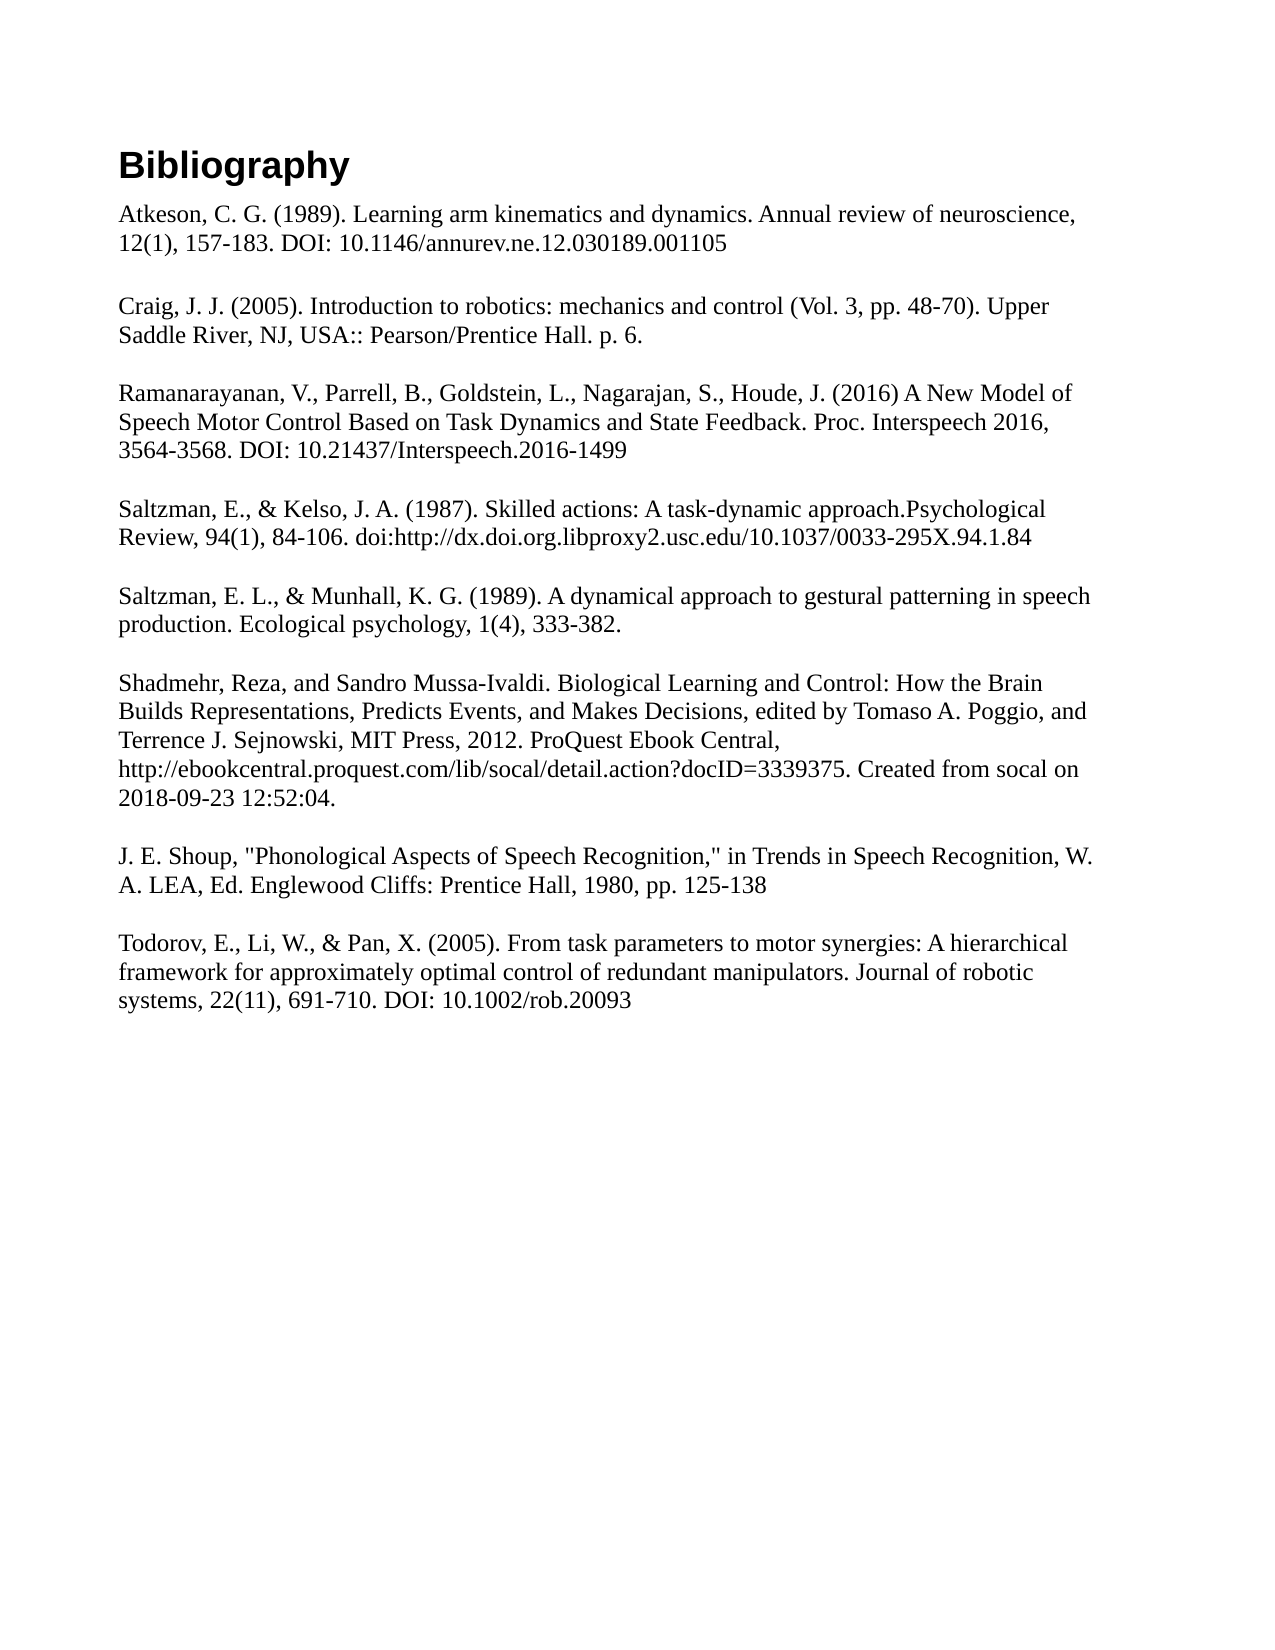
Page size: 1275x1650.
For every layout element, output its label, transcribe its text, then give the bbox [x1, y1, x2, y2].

text Todorov, E., Li, W., & Pan, X. (2005). From task parameters to motor synergies: A hierarchical framework for approximately optimal control of redundant manipulators. Journal of robotic systems, 22(11), 691-710. DOI: 10.1002/rob.20093 [118, 928, 1098, 1014]
text Shadmehr, Reza, and Sandro Mussa-Ivaldi. Biological Learning and Control: How the Brain Builds Representations, Predicts Events, and Makes Decisions, edited by Tomaso A. Poggio, and Terrence J. Sejnowski, MIT Press, 2012. ProQuest Ebook Central, http://ebookcentral.proquest.com/lib/socal/detail.action?docID=3339375. Created from socal on 2018-09-23 12:52:04. [118, 668, 1098, 811]
text Craig, J. J. (2005). Introduction to robotics: mechanics and control (Vol. 3, pp. 48-70). Upper Saddle River, NJ, USA:: Pearson/Prentice Hall. p. 6. [118, 291, 1098, 348]
text Atkeson, C. G. (1989). Learning arm kinematics and dynamics. Annual review of neuroscience, 12(1), 157-183. DOI: ﻿10.1146/annurev.ne.12.030189.001105 [118, 199, 1098, 262]
text Saltzman, E. L., & Munhall, K. G. (1989). A dynamical approach to gestural patterning in speech production. Ecological psychology, 1(4), 333-382. [118, 581, 1098, 638]
subtitle Bibliography [118, 143, 1157, 187]
text Saltzman, E., & Kelso, J. A. (1987). Skilled actions: A task-dynamic approach.Psychological Review, 94(1), 84-106. doi:http://dx.doi.org.libproxy2.usc.edu/10.1037/0033-295X.94.1.84 [118, 494, 1098, 551]
text J. E. Shoup, "Phonological Aspects of Speech Recognition," in Trends in Speech Recognition, W. A. LEA, Ed. Englewood Cliffs: Prentice Hall, 1980, pp. 125-138 [118, 841, 1098, 898]
text Ramanarayanan, V., Parrell, B., Goldstein, L., Nagarajan, S., Houde, J. (2016) A New Model of Speech Motor Control Based on Task Dynamics and State Feedback. Proc. Interspeech 2016, 3564-3568. DOI: 10.21437/Interspeech.2016-1499 [118, 378, 1098, 464]
